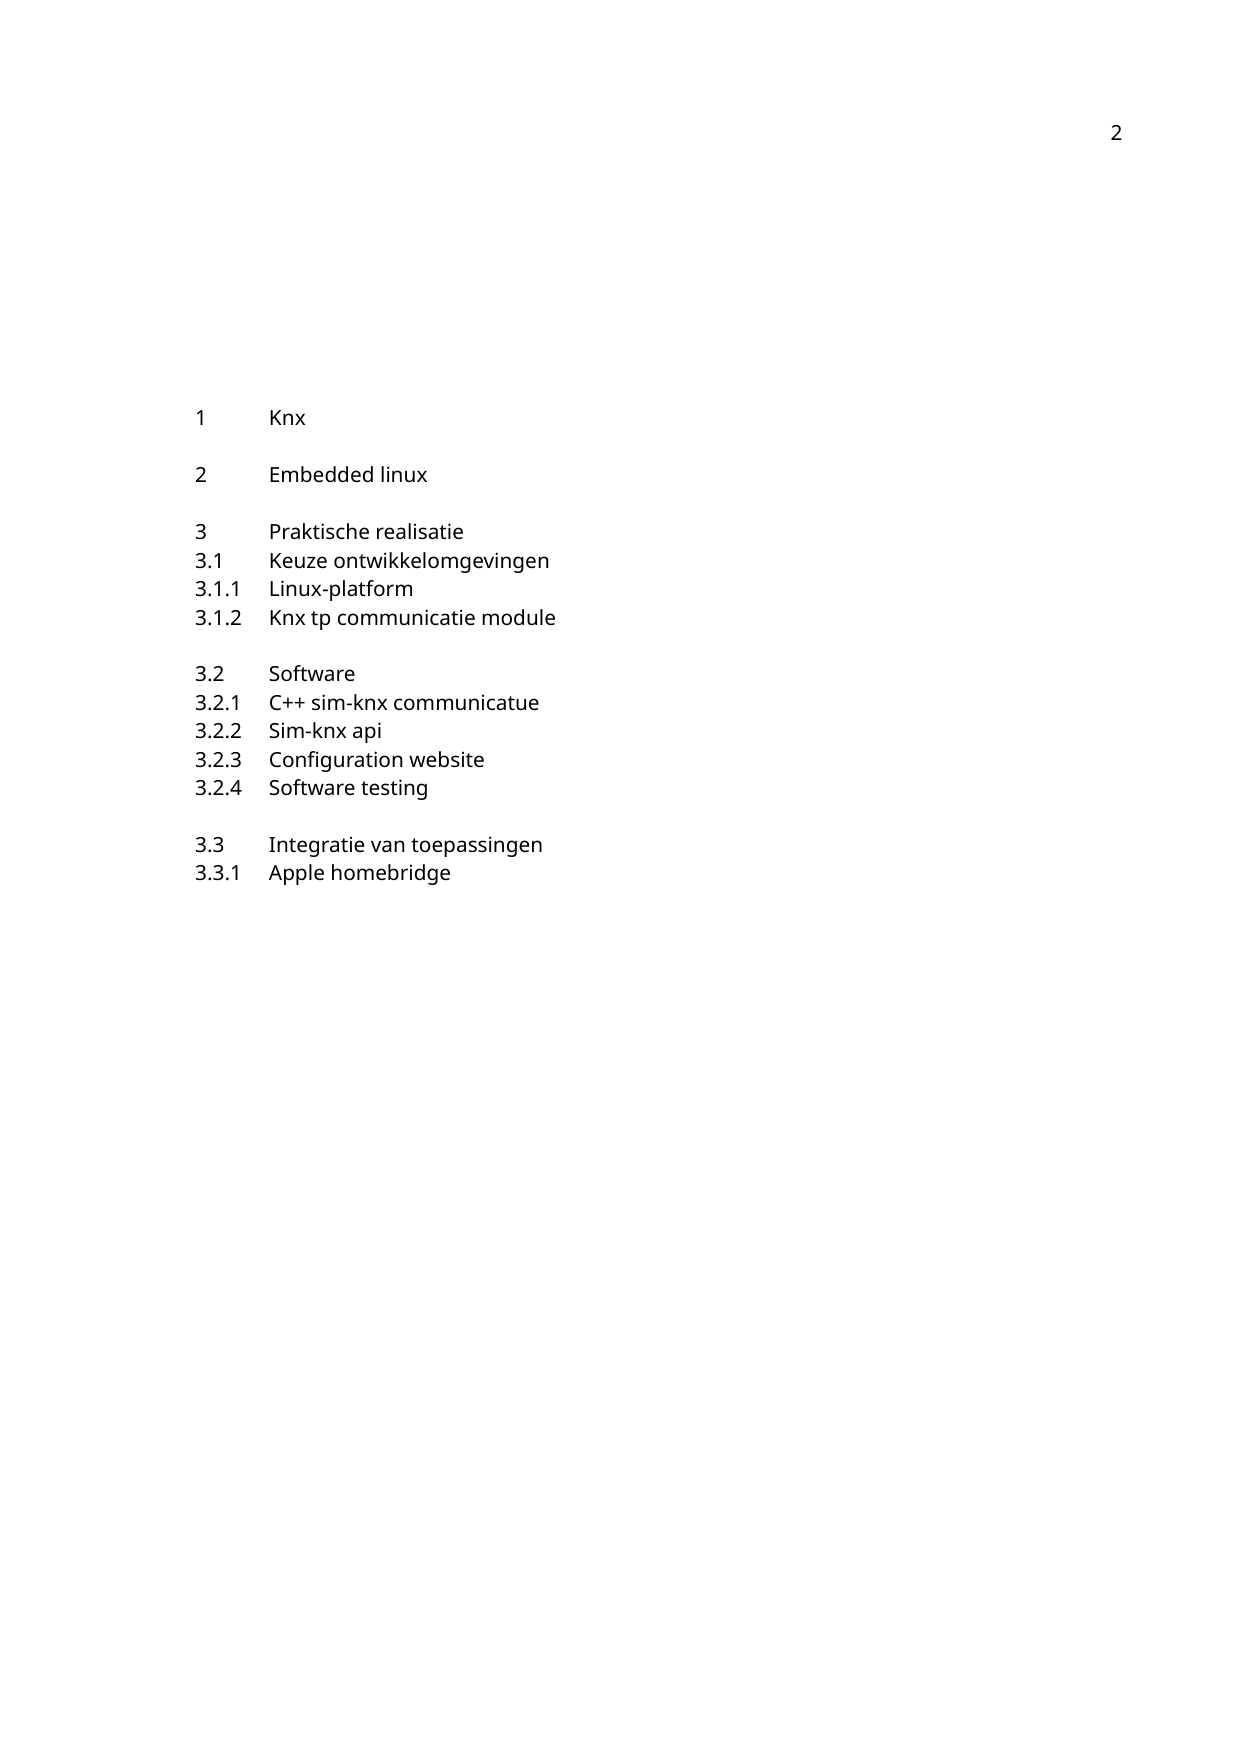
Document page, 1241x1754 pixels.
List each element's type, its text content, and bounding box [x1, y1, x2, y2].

text 3.3 Integratie van toepassingen [195, 830, 1122, 858]
text 3.1.1 Linux-platform [195, 574, 1122, 603]
text 3 Praktische realisatie [195, 517, 1122, 546]
text 3.2 Software [195, 659, 1122, 688]
text 2 Embedded linux [195, 460, 1122, 489]
text 3.2.1 C++ sim-knx communicatue [195, 688, 1122, 716]
text 1 Knx [195, 403, 1122, 432]
text 3.1.2 Knx tp communicatie module [195, 603, 1122, 631]
text 3.1 Keuze ontwikkelomgevingen [195, 546, 1122, 574]
text 3.2.3 Configuration website [195, 745, 1122, 773]
text 3.3.1 Apple homebridge [195, 858, 1122, 887]
text 3.2.2 Sim-knx api [195, 716, 1122, 745]
text 3.2.4 Software testing [195, 773, 1122, 802]
